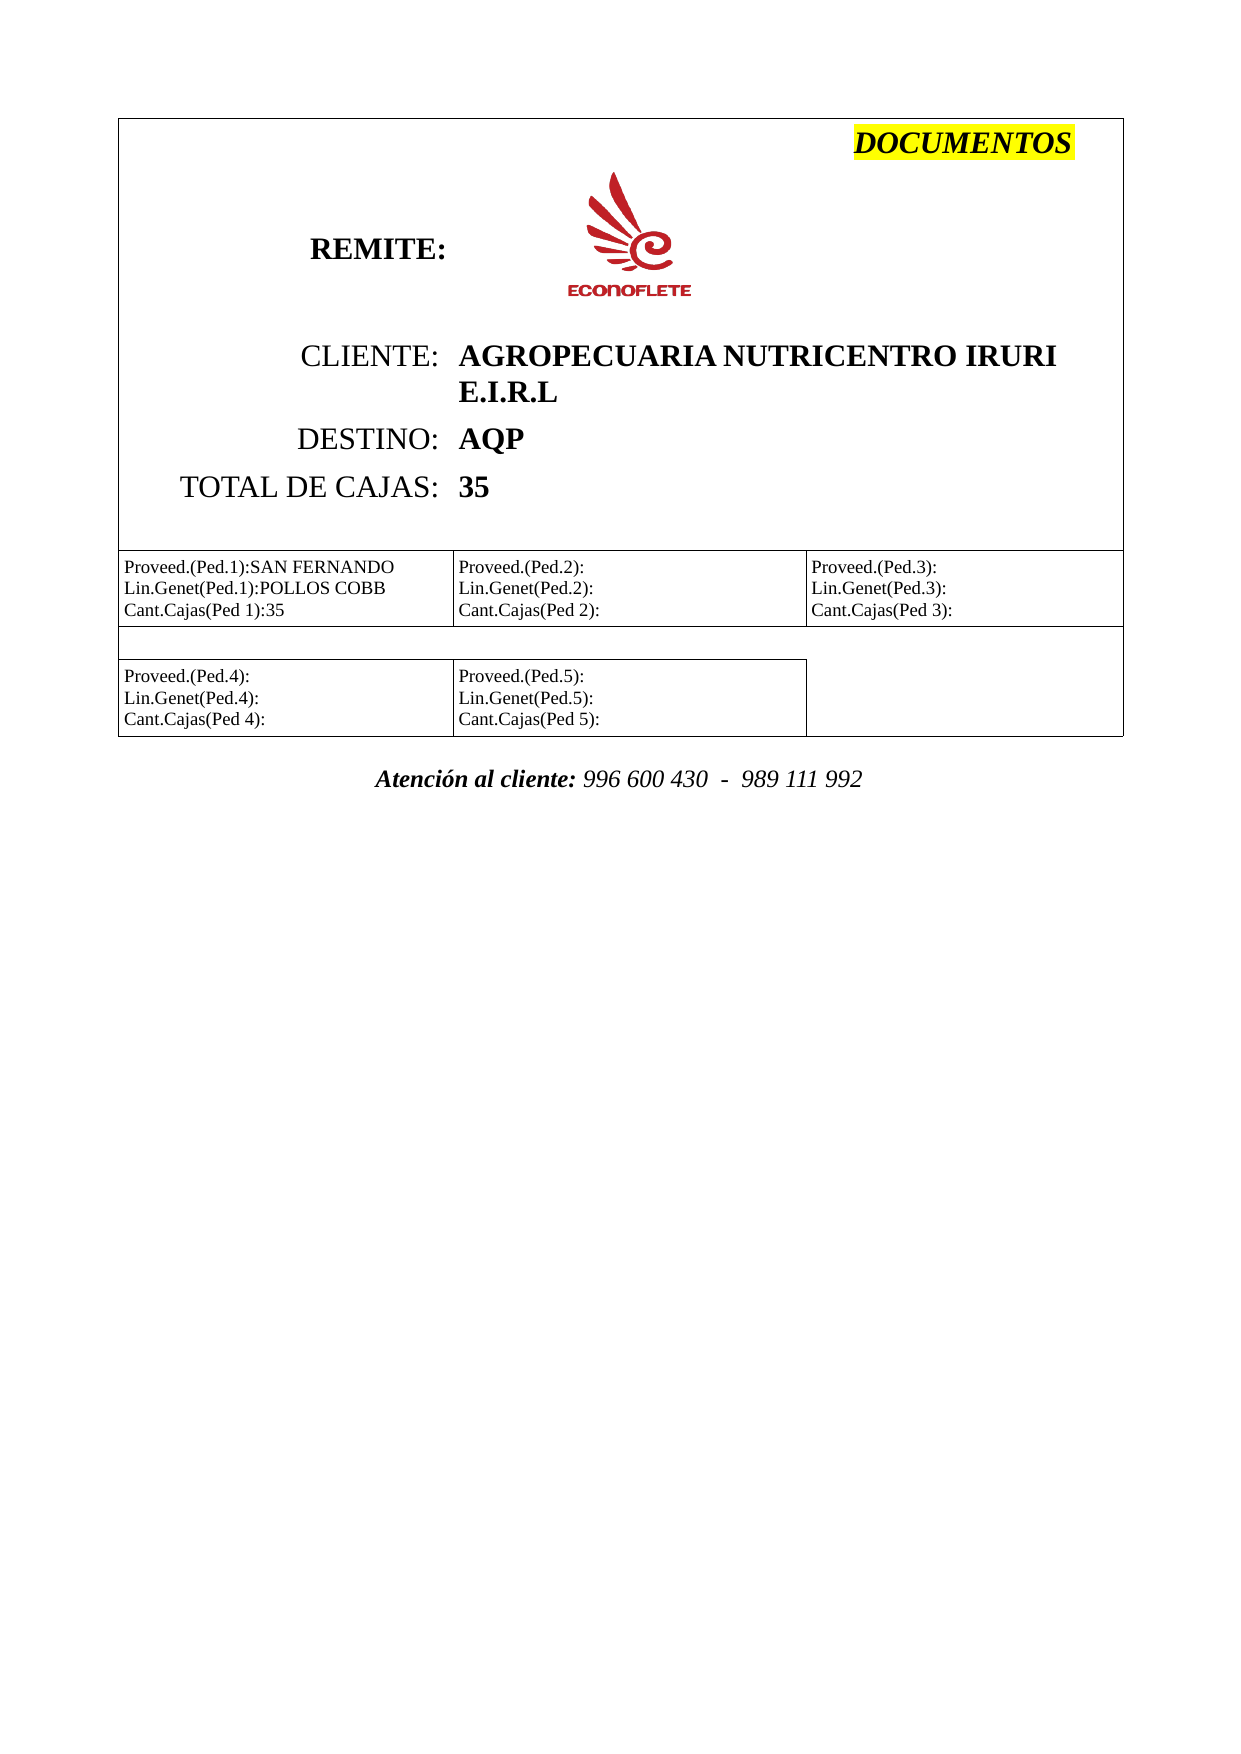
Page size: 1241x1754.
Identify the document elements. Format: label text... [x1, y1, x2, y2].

table_cell Proveed.(Ped.5): Lin.Genet(Ped.5): Cant.Cajas(Ped 5): [454, 660, 806, 736]
table_cell [119, 510, 453, 550]
table_cell Proveed.(Ped.4): Lin.Genet(Ped.4): Cant.Cajas(Ped 4): [119, 660, 453, 736]
table_cell [453, 510, 806, 550]
text Atención al cliente: 996 600 430 - 989 111 992 [118, 764, 1122, 793]
table_header [119, 119, 453, 166]
table_cell [806, 415, 1123, 462]
table_header [453, 119, 806, 166]
table_cell Proveed.(Ped.3): Lin.Genet(Ped.3): Cant.Cajas(Ped 3): [807, 551, 1123, 626]
table_header DOCUMENTOS [806, 119, 1123, 166]
table_cell [807, 659, 1123, 736]
table_cell [119, 627, 453, 659]
table_cell REMITE: [119, 166, 453, 332]
table_cell [453, 166, 806, 332]
table_cell AQP [453, 415, 806, 462]
table_cell DESTINO: [119, 415, 453, 462]
table_cell Proveed.(Ped.2): Lin.Genet(Ped.2): Cant.Cajas(Ped 2): [454, 551, 806, 626]
table_cell 35 [453, 462, 1123, 510]
table_cell Proveed.(Ped.1):SAN FERNANDO Lin.Genet(Ped.1):POLLOS COBB Cant.Cajas(Ped 1):35 [119, 551, 453, 626]
table_cell [806, 627, 1123, 659]
picture [552, 171, 707, 297]
table_cell AGROPECUARIA NUTRICENTRO IRURI E.I.R.L [453, 332, 1123, 415]
table_cell TOTAL DE CAJAS: [119, 462, 453, 510]
table_cell [806, 510, 1123, 550]
table_cell CLIENTE: [119, 332, 453, 415]
table_cell [806, 166, 1123, 332]
table_cell [453, 627, 806, 659]
